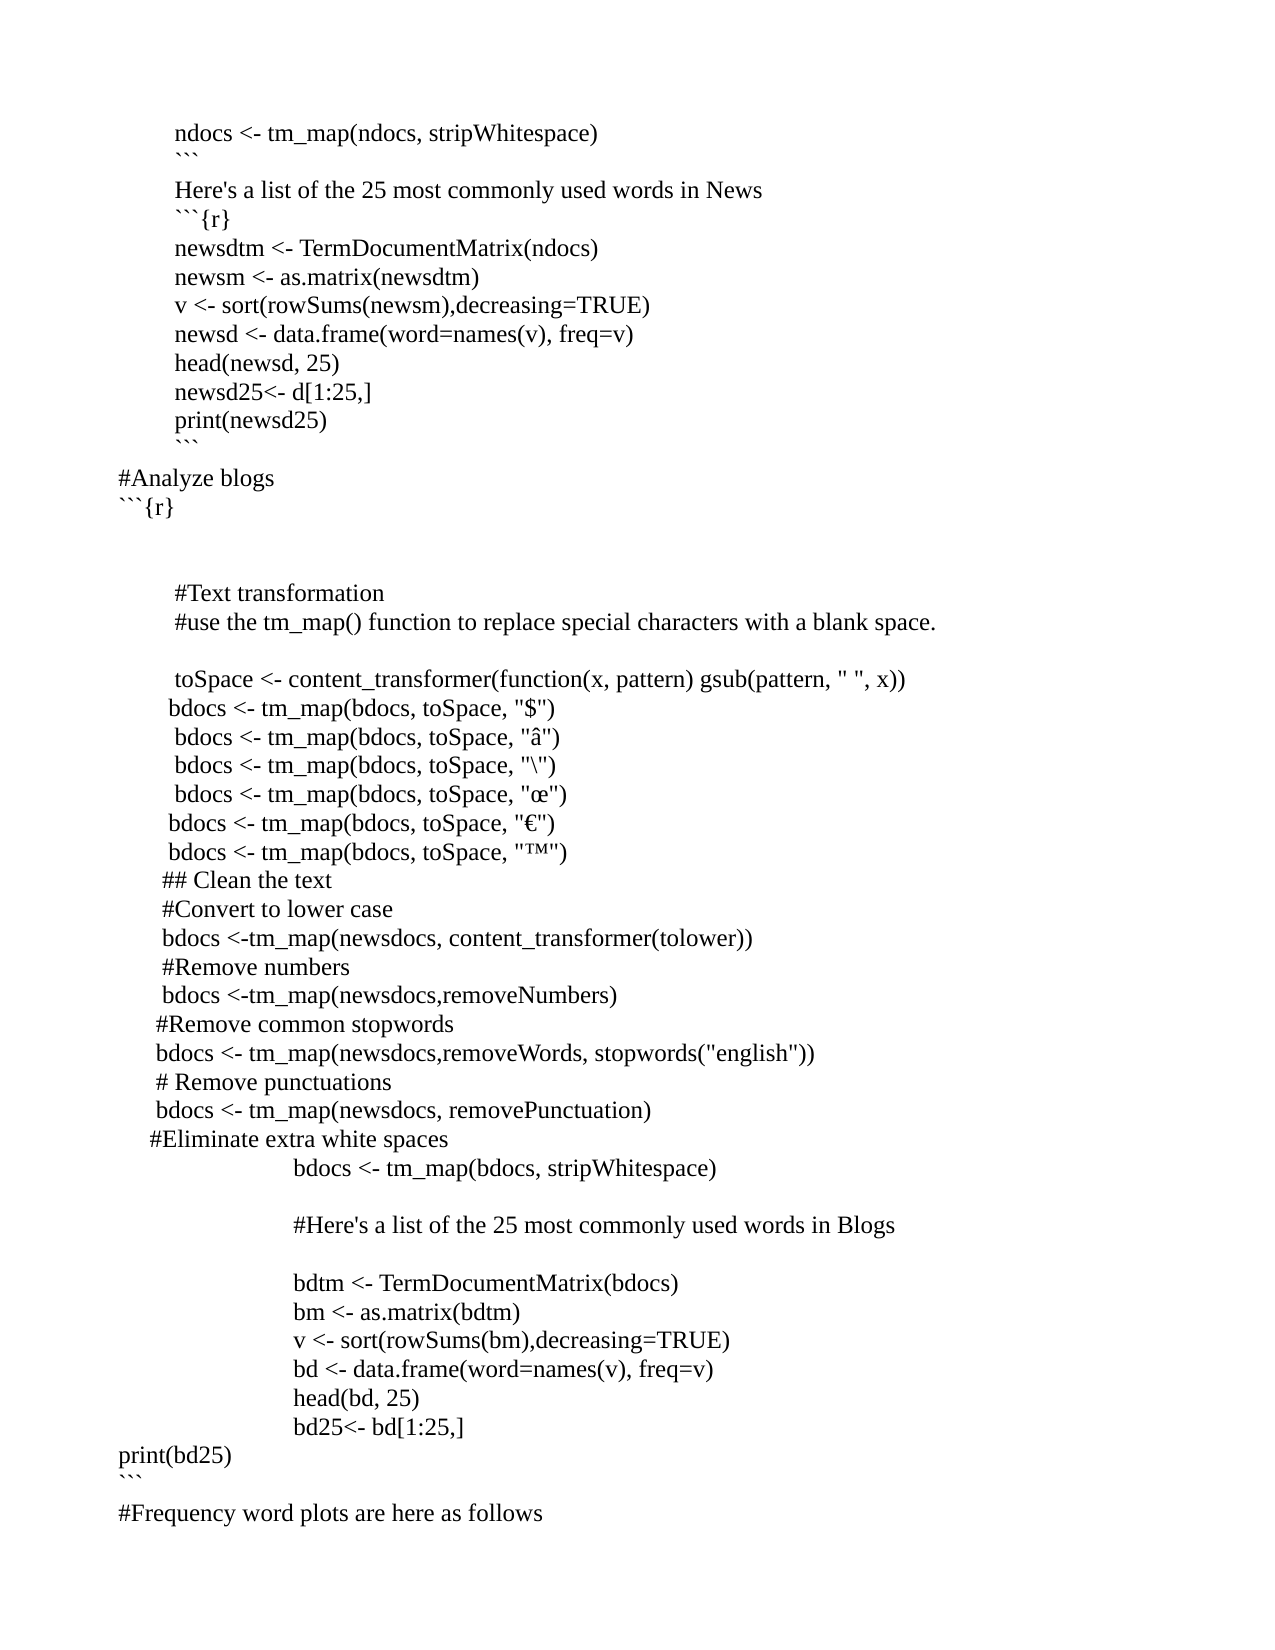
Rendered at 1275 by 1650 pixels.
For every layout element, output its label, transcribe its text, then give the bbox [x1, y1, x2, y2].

text ndocs <- tm_map(ndocs, stripWhitespace) [118, 118, 1157, 147]
text bdocs <-tm_map(newsdocs,removeNumbers) [118, 981, 1157, 1009]
text # Remove punctuations [118, 1067, 1157, 1096]
text #Remove numbers [118, 952, 1157, 981]
text bdocs <- tm_map(bdocs, toSpace, "â") [118, 722, 1157, 751]
text #use the tm_map() function to replace special characters with a blank space. [118, 607, 1157, 636]
text #Eliminate extra white spaces [118, 1124, 1157, 1153]
text ## Clean the text [118, 866, 1157, 894]
text bd25<- bd[1:25,] [118, 1412, 1157, 1441]
text #Convert to lower case [118, 894, 1157, 923]
text bdocs <- tm_map(bdocs, toSpace, "€") [118, 808, 1157, 837]
text print(newsd25) [118, 406, 1157, 434]
text head(bd, 25) [118, 1383, 1157, 1412]
text #Analyze blogs [118, 463, 1157, 492]
text #Text transformation [118, 578, 1157, 607]
text v <- sort(rowSums(bm),decreasing=TRUE) [118, 1326, 1157, 1354]
text ```{r} [118, 204, 1157, 233]
text newsd <- data.frame(word=names(v), freq=v) [118, 319, 1157, 348]
text ``` [118, 1469, 1157, 1498]
text ```{r} [118, 492, 1157, 521]
text bdocs <- tm_map(bdocs, stripWhitespace) [118, 1153, 1157, 1182]
text newsm <- as.matrix(newsdtm) [118, 262, 1157, 291]
text newsdtm <- TermDocumentMatrix(ndocs) [118, 233, 1157, 262]
text ``` [118, 434, 1157, 463]
text newsd25<- d[1:25,] [118, 377, 1157, 406]
text bdocs <- tm_map(bdocs, toSpace, "$") [118, 693, 1157, 722]
text bdocs <-tm_map(newsdocs, content_transformer(tolower)) [118, 923, 1157, 952]
text #Remove common stopwords [118, 1009, 1157, 1038]
text v <- sort(rowSums(newsm),decreasing=TRUE) [118, 291, 1157, 319]
text #Frequency word plots are here as follows [118, 1498, 1157, 1527]
text toSpace <- content_transformer(function(x, pattern) gsub(pattern, " ", x)) [118, 664, 1157, 693]
text bdocs <- tm_map(bdocs, toSpace, "œ") [118, 779, 1157, 808]
text print(bd25) [118, 1441, 1157, 1469]
text bdocs <- tm_map(newsdocs,removeWords, stopwords("english")) [118, 1038, 1157, 1067]
text bdtm <- TermDocumentMatrix(bdocs) [118, 1268, 1157, 1297]
text bdocs <- tm_map(newsdocs, removePunctuation) [118, 1096, 1157, 1124]
text bm <- as.matrix(bdtm) [118, 1297, 1157, 1326]
text ``` [118, 147, 1157, 176]
text head(newsd, 25) [118, 348, 1157, 377]
text bdocs <- tm_map(bdocs, toSpace, "\") [118, 751, 1157, 779]
text #Here's a list of the 25 most commonly used words in Blogs [118, 1211, 1157, 1239]
text bdocs <- tm_map(bdocs, toSpace, "™") [118, 837, 1157, 866]
text Here's a list of the 25 most commonly used words in News [118, 176, 1157, 204]
text bd <- data.frame(word=names(v), freq=v) [118, 1354, 1157, 1383]
